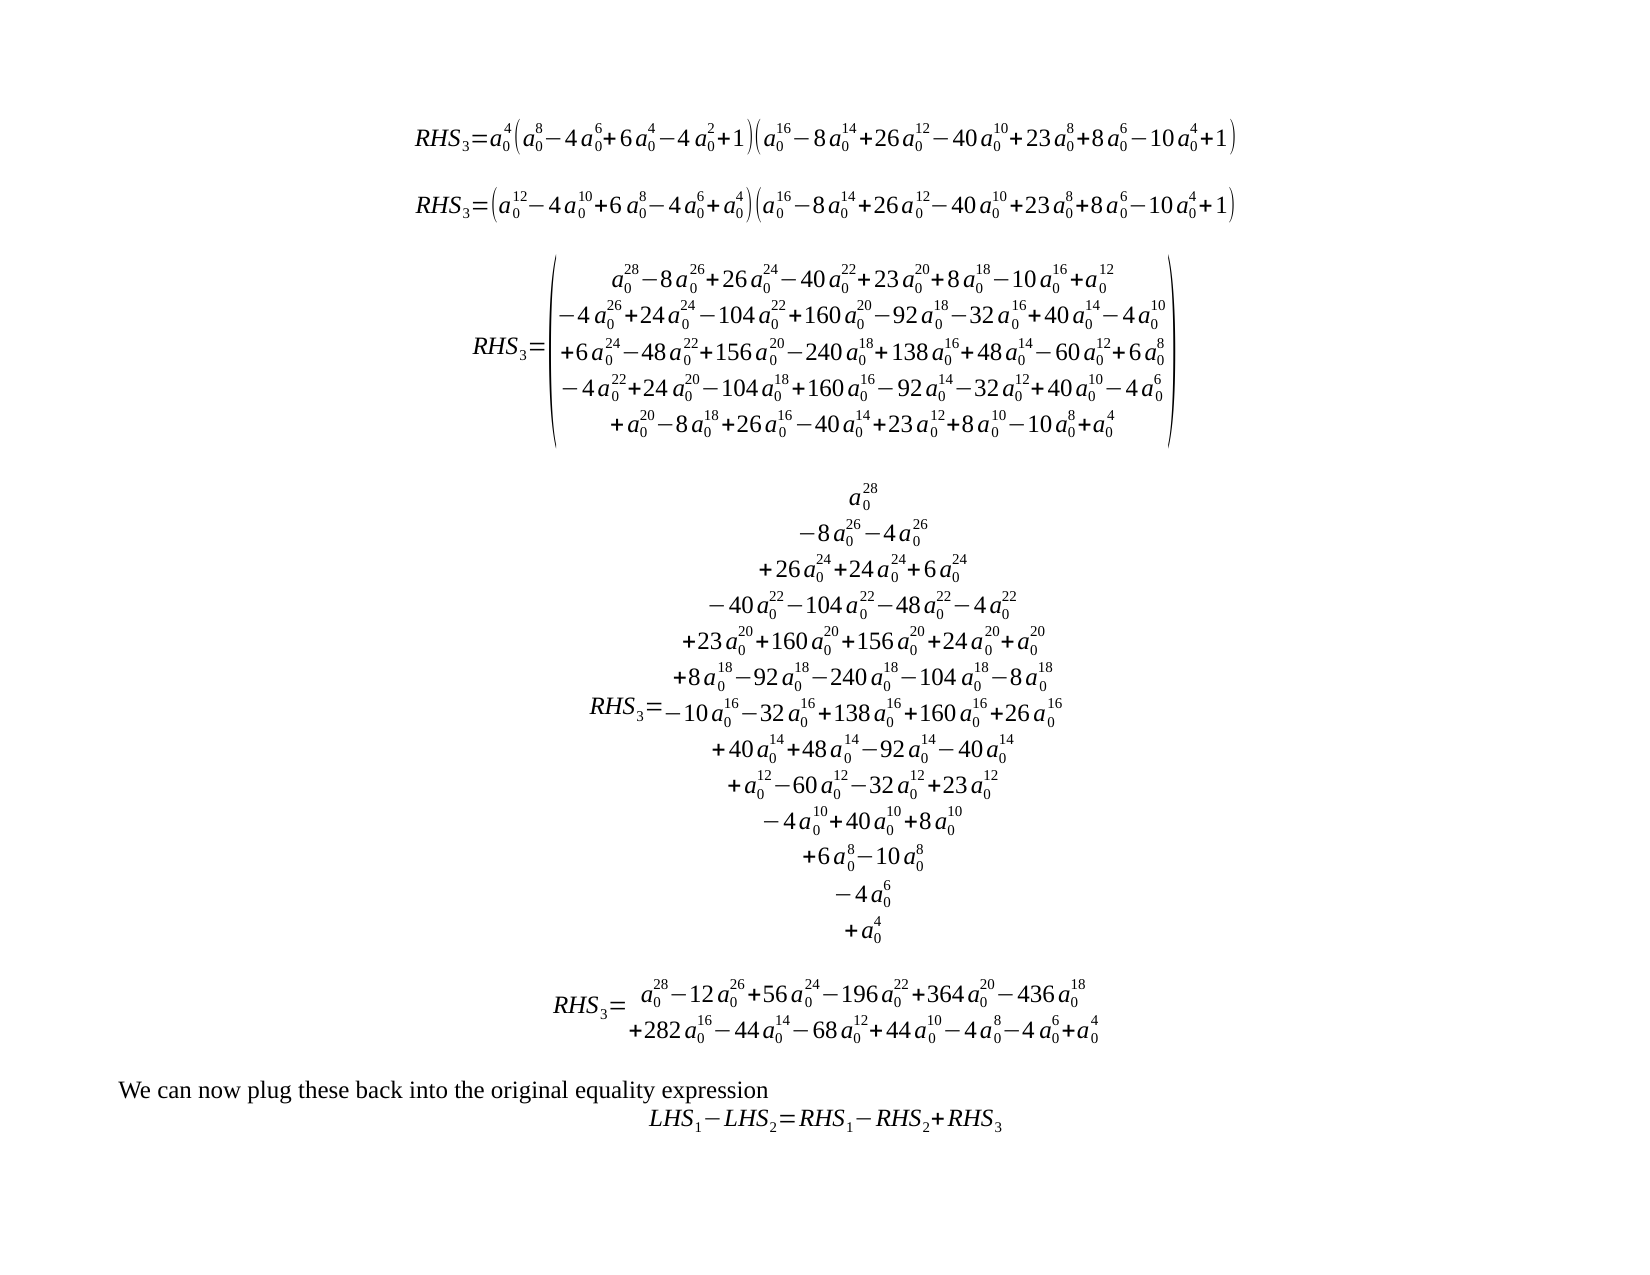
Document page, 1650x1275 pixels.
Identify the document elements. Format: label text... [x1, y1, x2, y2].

text We can now plug these back into the original equality expression [118, 1076, 1532, 1104]
